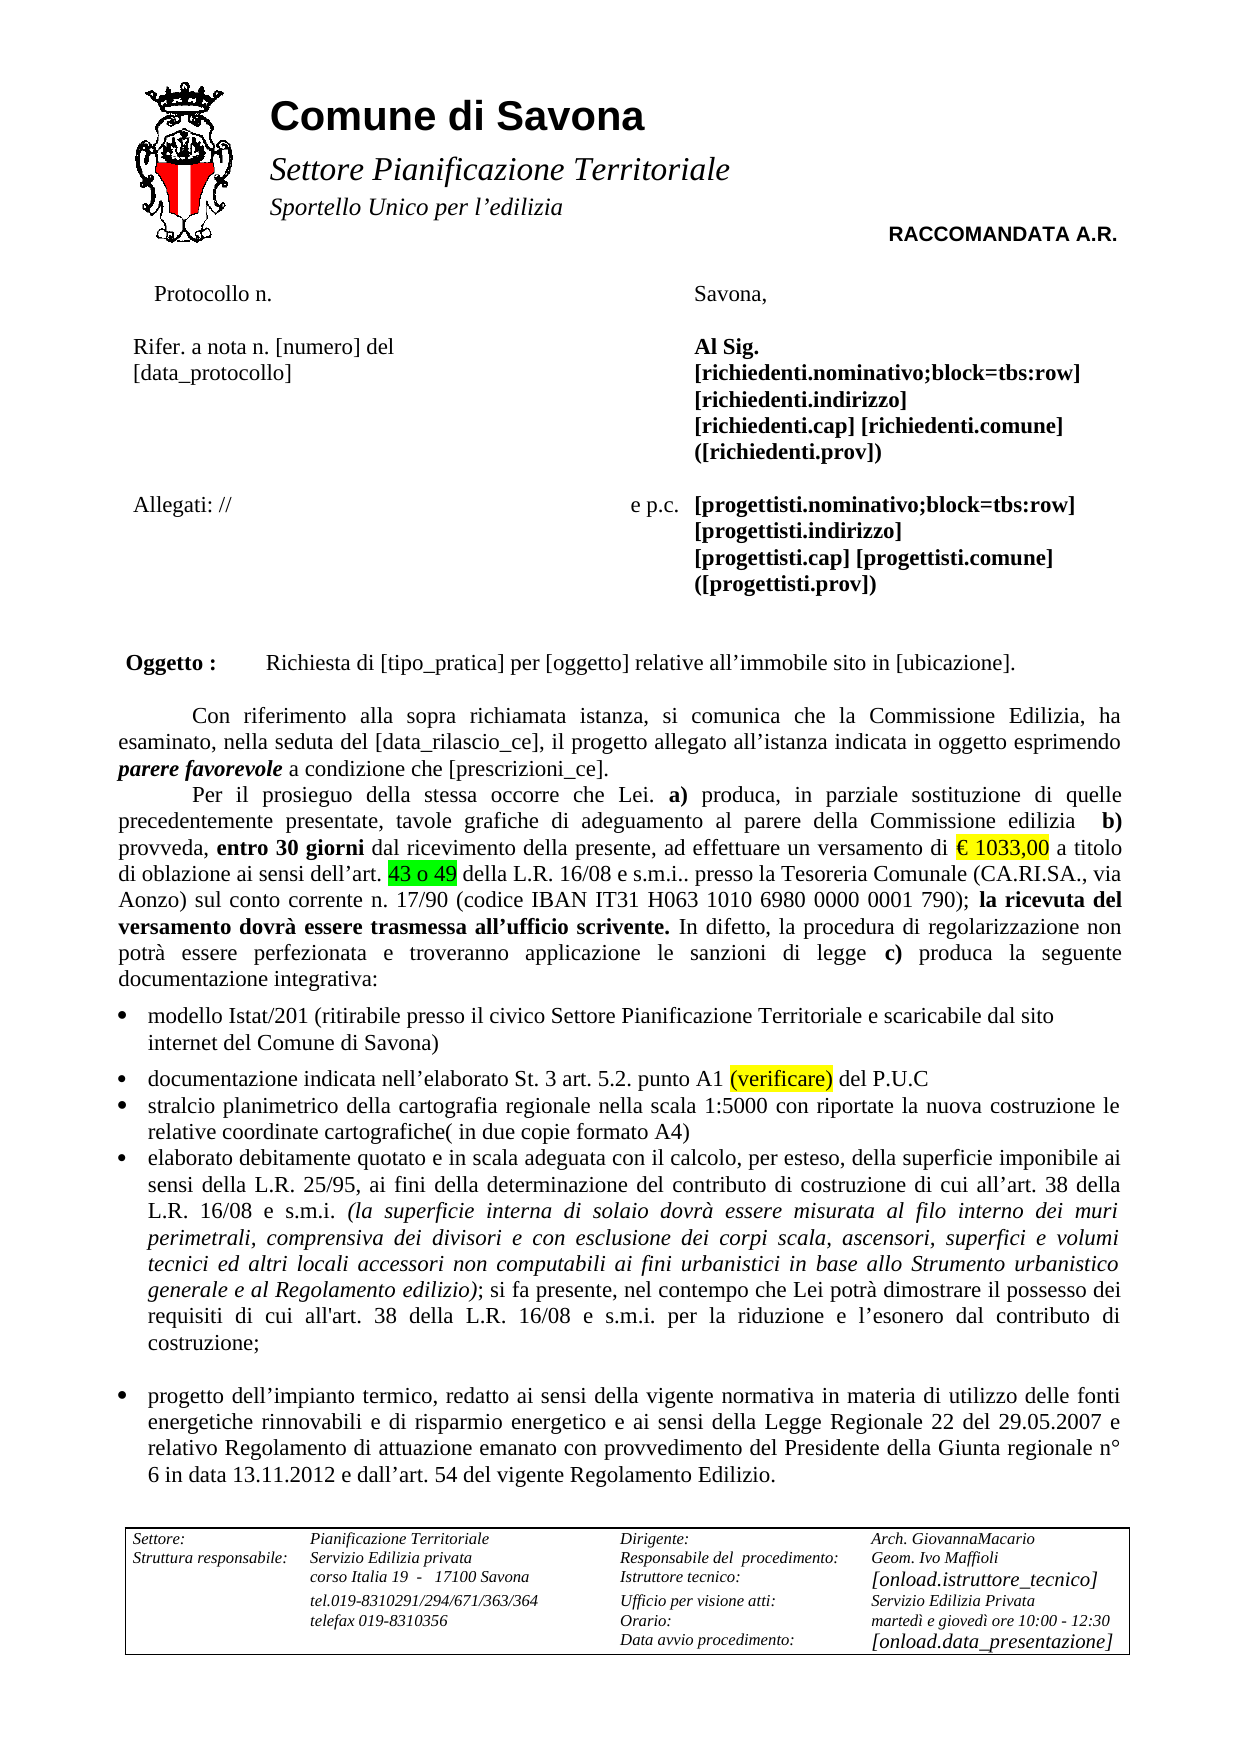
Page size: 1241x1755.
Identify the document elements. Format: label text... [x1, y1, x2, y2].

table_cell e p.c. [485, 491, 687, 623]
table_cell Allegati: // [126, 491, 484, 623]
text Con riferimento alla sopra richiamata istanza, si comunica che la Commissione Edilizia, ha esaminato, nella seduta del [data_rilascio_ce], il progetto allegato all’istanza indicata in oggetto esprimendo parere favorevole a condizione che [prescrizioni_ce]. [118, 702, 1122, 781]
list progetto dell’impianto termico, redatto ai sensi della vigente normativa in materia di utilizzo delle fonti energetiche rinnovabili e di risparmio energetico e ai sensi della Legge Regionale 22 del 29.05.2007 e relativo Regolamento di attuazione emanato con provvedimento del Presidente della Giunta regionale n° 6 in data 13.11.2012 e dall’art. 54 del vigente Regolamento Edilizio. [118, 1382, 1122, 1487]
table_header [485, 333, 687, 491]
table_header Richiesta di [tipo_pratica] per [oggetto] relative all’immobile sito in [ubicazione]. [258, 649, 1137, 676]
list elaborato debitamente quotato e in scala adeguata con il calcolo, per esteso, della superficie imponibile ai sensi della L.R. 25/95, ai fini della determinazione del contributo di costruzione di cui all’art. 38 della L.R. 16/08 e s.m.i. (la superficie interna di solaio dovrà essere misurata al filo interno dei muri perimetrali, comprensiva dei divisori e con esclusione dei corpi scala, ascensori, superfici e volumi tecnici ed altri locali accessori non computabili ai fini urbanistici in base allo Strumento urbanistico generale e al Regolamento edilizio); si fa presente, nel contempo che Lei potrà dimostrare il possesso dei requisiti di cui all'art. 38 della L.R. 16/08 e s.m.i. per la riduzione e l’esonero dal contributo di costruzione; [118, 1144, 1122, 1355]
table_cell [progettisti.nominativo;block=tbs:row] [progettisti.indirizzo] [progettisti.cap] [progettisti.comune] ([progettisti.prov]) [687, 491, 1144, 623]
table_header Protocollo n. [118, 280, 687, 307]
table_header Oggetto : [118, 649, 258, 676]
list modello Istat/201 (ritirabile presso il civico Settore Pianificazione Territoriale e scaricabile dal sito internet del Comune di Savona) [118, 1002, 1122, 1055]
table_header Rifer. a nota n. [numero] del [data_protocollo] [126, 333, 484, 491]
table_header Savona, [687, 280, 1137, 307]
list documentazione indicata nell’elaborato St. 3 art. 5.2. punto A1 (verificare) del P.U.C [118, 1065, 1122, 1092]
table_header Al Sig. [richiedenti.nominativo;block=tbs:row] [richiedenti.indirizzo] [richiedenti.cap] [richiedenti.comune] ([richiedenti.prov]) [687, 333, 1144, 491]
list stralcio planimetrico della cartografia regionale nella scala 1:5000 con riportate la nuova costruzione le relative coordinate cartografiche( in due copie formato A4) [118, 1092, 1122, 1144]
text Per il prosieguo della stessa occorre che Lei. a) produca, in parziale sostituzione di quelle precedentemente presentate, tavole grafiche di adeguamento al parere della Commissione edilizia b) provveda, entro 30 giorni dal ricevimento della presente, ad effettuare un versamento di € 1033,00 a titolo di oblazione ai sensi dell’art. 43 o 49 della L.R. 16/08 e s.m.i.. presso la Tesoreria Comunale (CA.RI.SA., via Aonzo) sul conto corrente n. 17/90 (codice IBAN IT31 H063 1010 6980 0000 0001 790); la ricevuta del versamento dovrà essere trasmessa all’ufficio scrivente. In difetto, la procedura di regolarizzazione non potrà essere perfezionata e troveranno applicazione le sanzioni di legge c) produca la seguente documentazione integrativa: [118, 781, 1122, 992]
